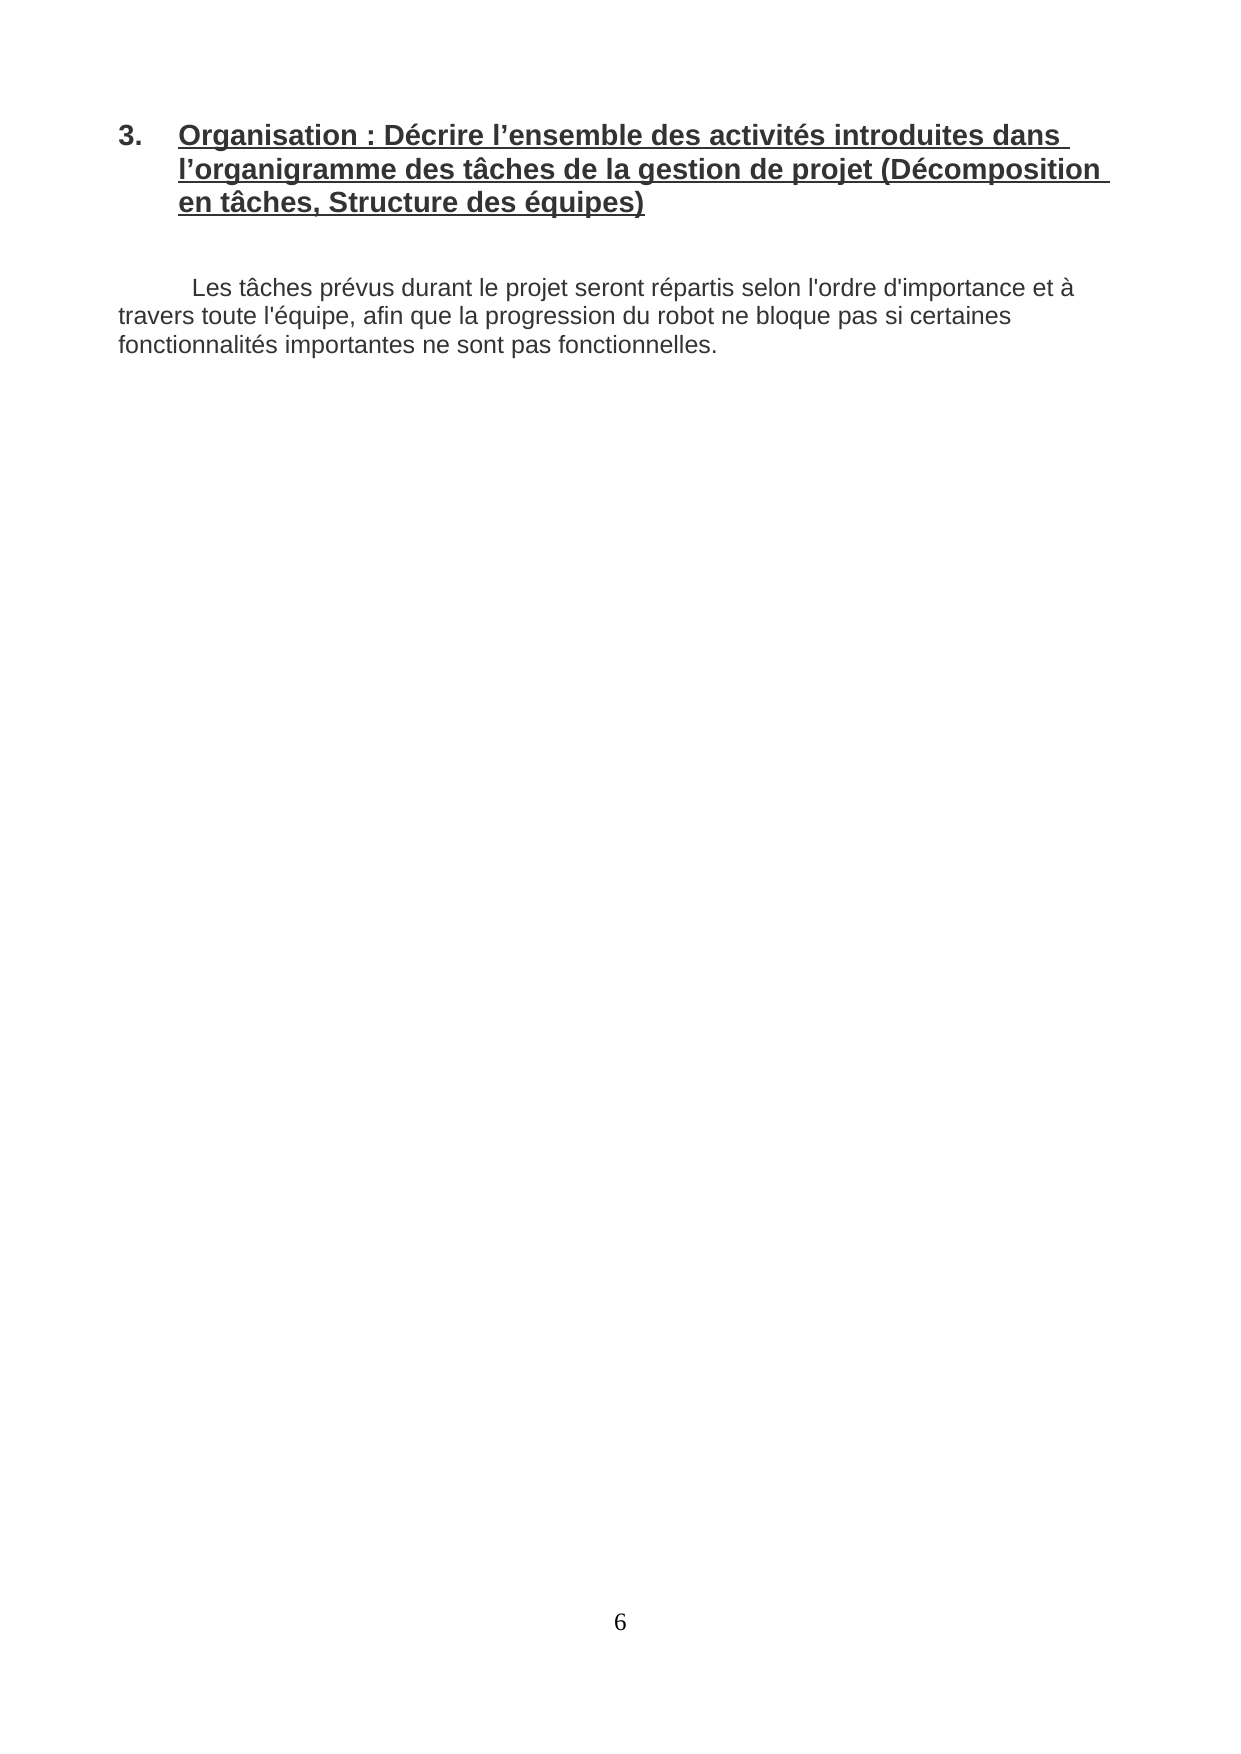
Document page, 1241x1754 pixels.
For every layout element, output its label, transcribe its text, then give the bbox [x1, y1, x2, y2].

text Les tâches prévus durant le projet seront répartis selon l'ordre d'importance et à travers toute l'équipe, afin que la progression du robot ne bloque pas si certaines fonctionnalités importantes ne sont pas fonctionnelles. [118, 272, 1122, 359]
subtitle Organisation : Décrire l’ensemble des activités introduites dans l’organigramme des tâches de la gestion de projet (Décomposition en tâches, Structure des équipes) [118, 118, 1122, 219]
